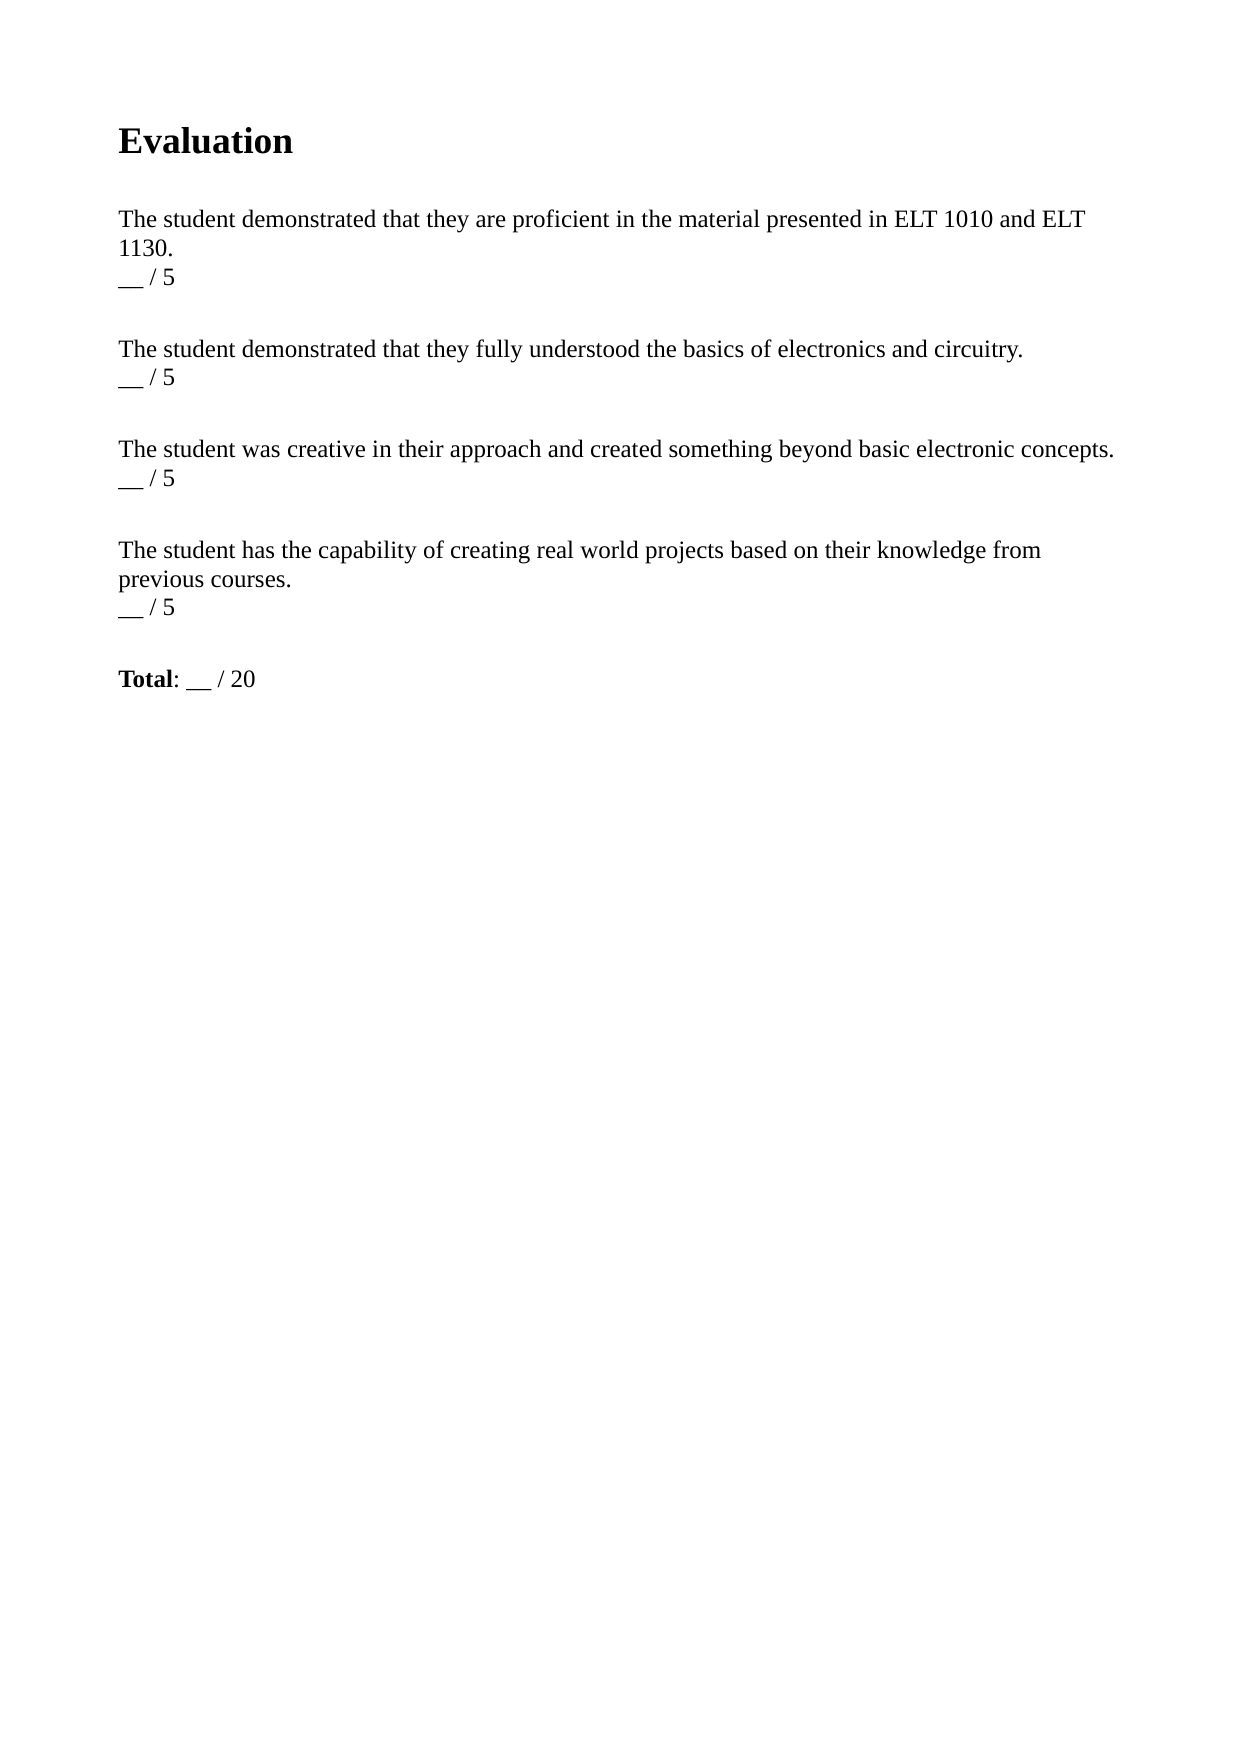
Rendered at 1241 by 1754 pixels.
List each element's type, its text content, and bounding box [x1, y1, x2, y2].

text __ / 5 [118, 463, 1122, 492]
text Evaluation [118, 118, 1122, 161]
text The student has the capability of creating real world projects based on their knowledge from previous courses. [118, 535, 1122, 592]
text __ / 5 [118, 592, 1122, 621]
text Total: __ / 20 [118, 664, 1122, 693]
text The student demonstrated that they fully understood the basics of electronics and circuitry. [118, 334, 1122, 362]
text The student demonstrated that they are proficient in the material presented in ELT 1010 and ELT 1130. [118, 204, 1122, 262]
text __ / 5 [118, 262, 1122, 291]
text The student was creative in their approach and created something beyond basic electronic concepts. [118, 434, 1122, 463]
text __ / 5 [118, 362, 1122, 391]
